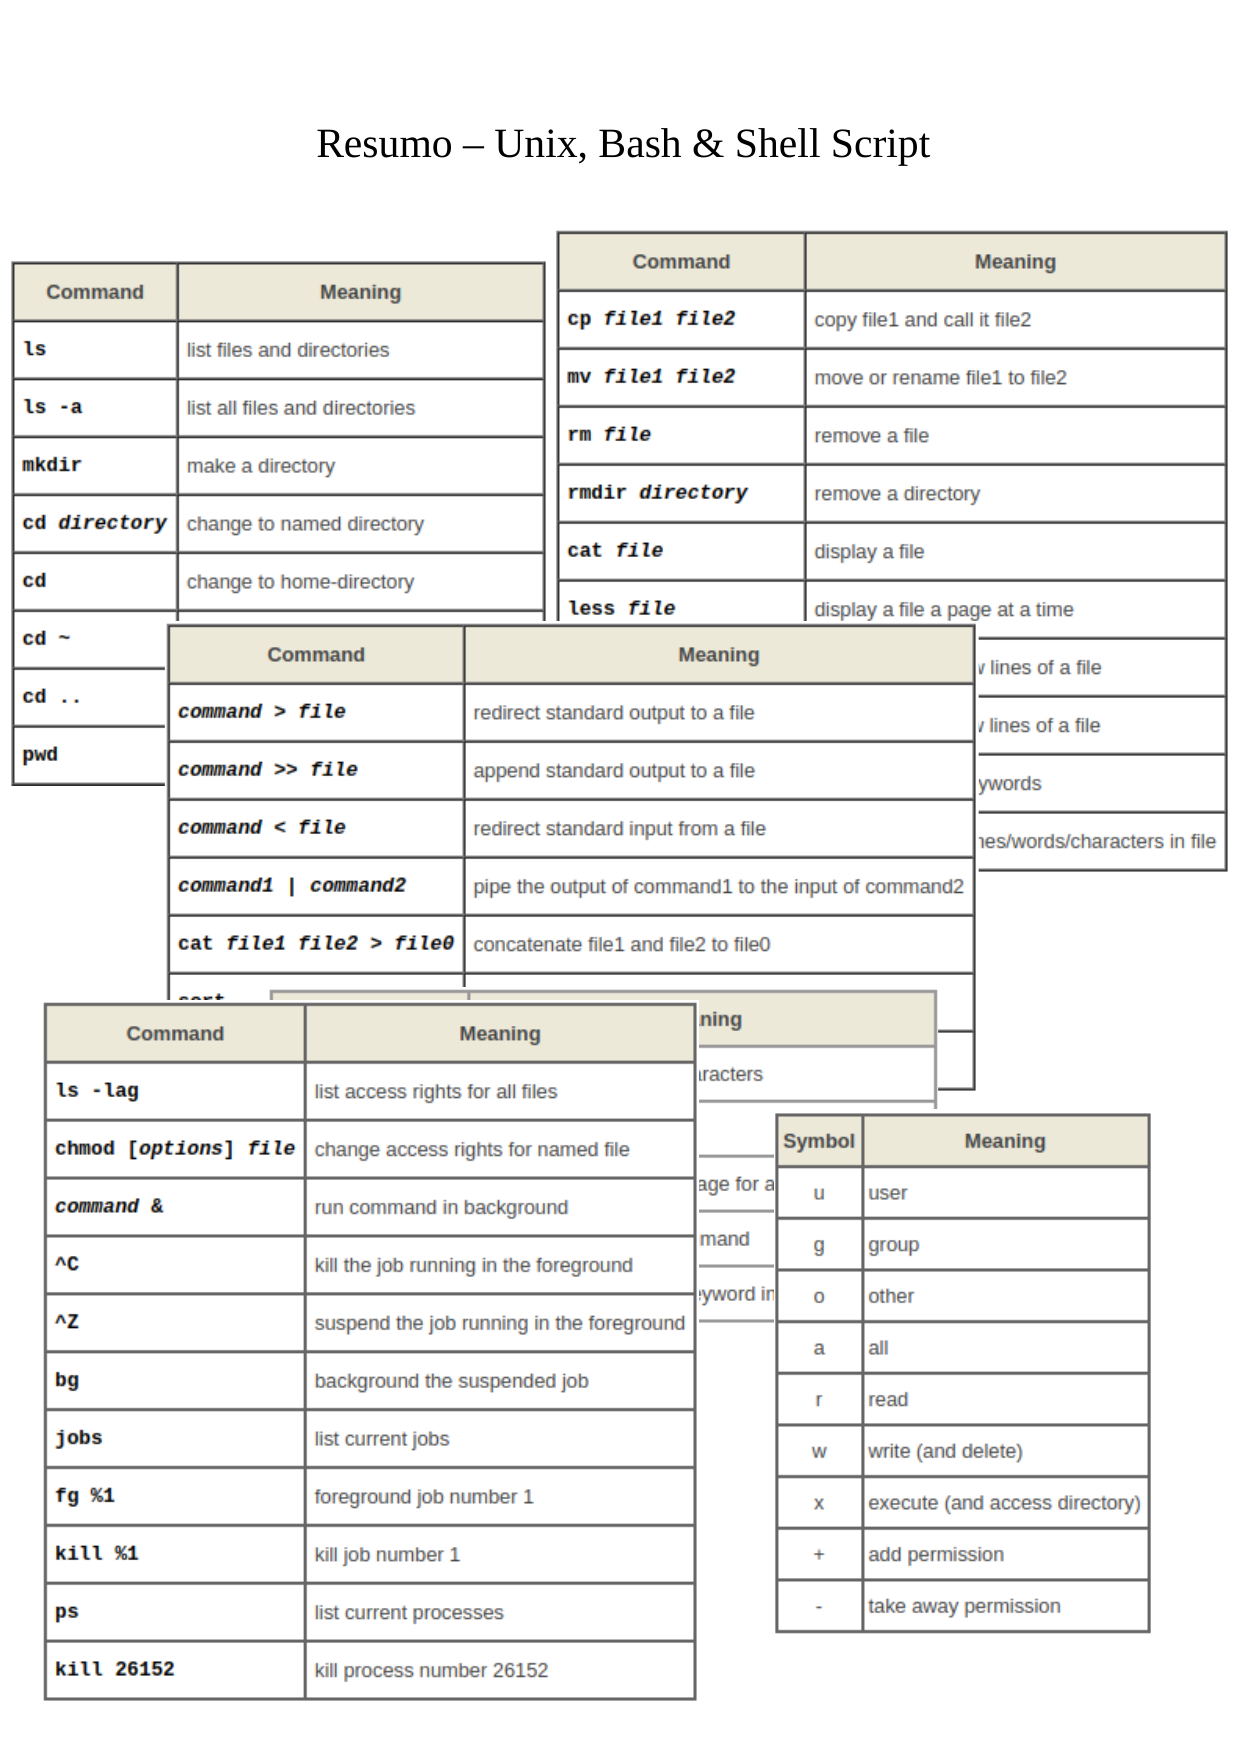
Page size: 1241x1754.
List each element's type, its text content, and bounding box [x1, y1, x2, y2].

text Resumo – Unix, Bash & Shell Script [118, 118, 1122, 166]
picture [10, 229, 1231, 1704]
